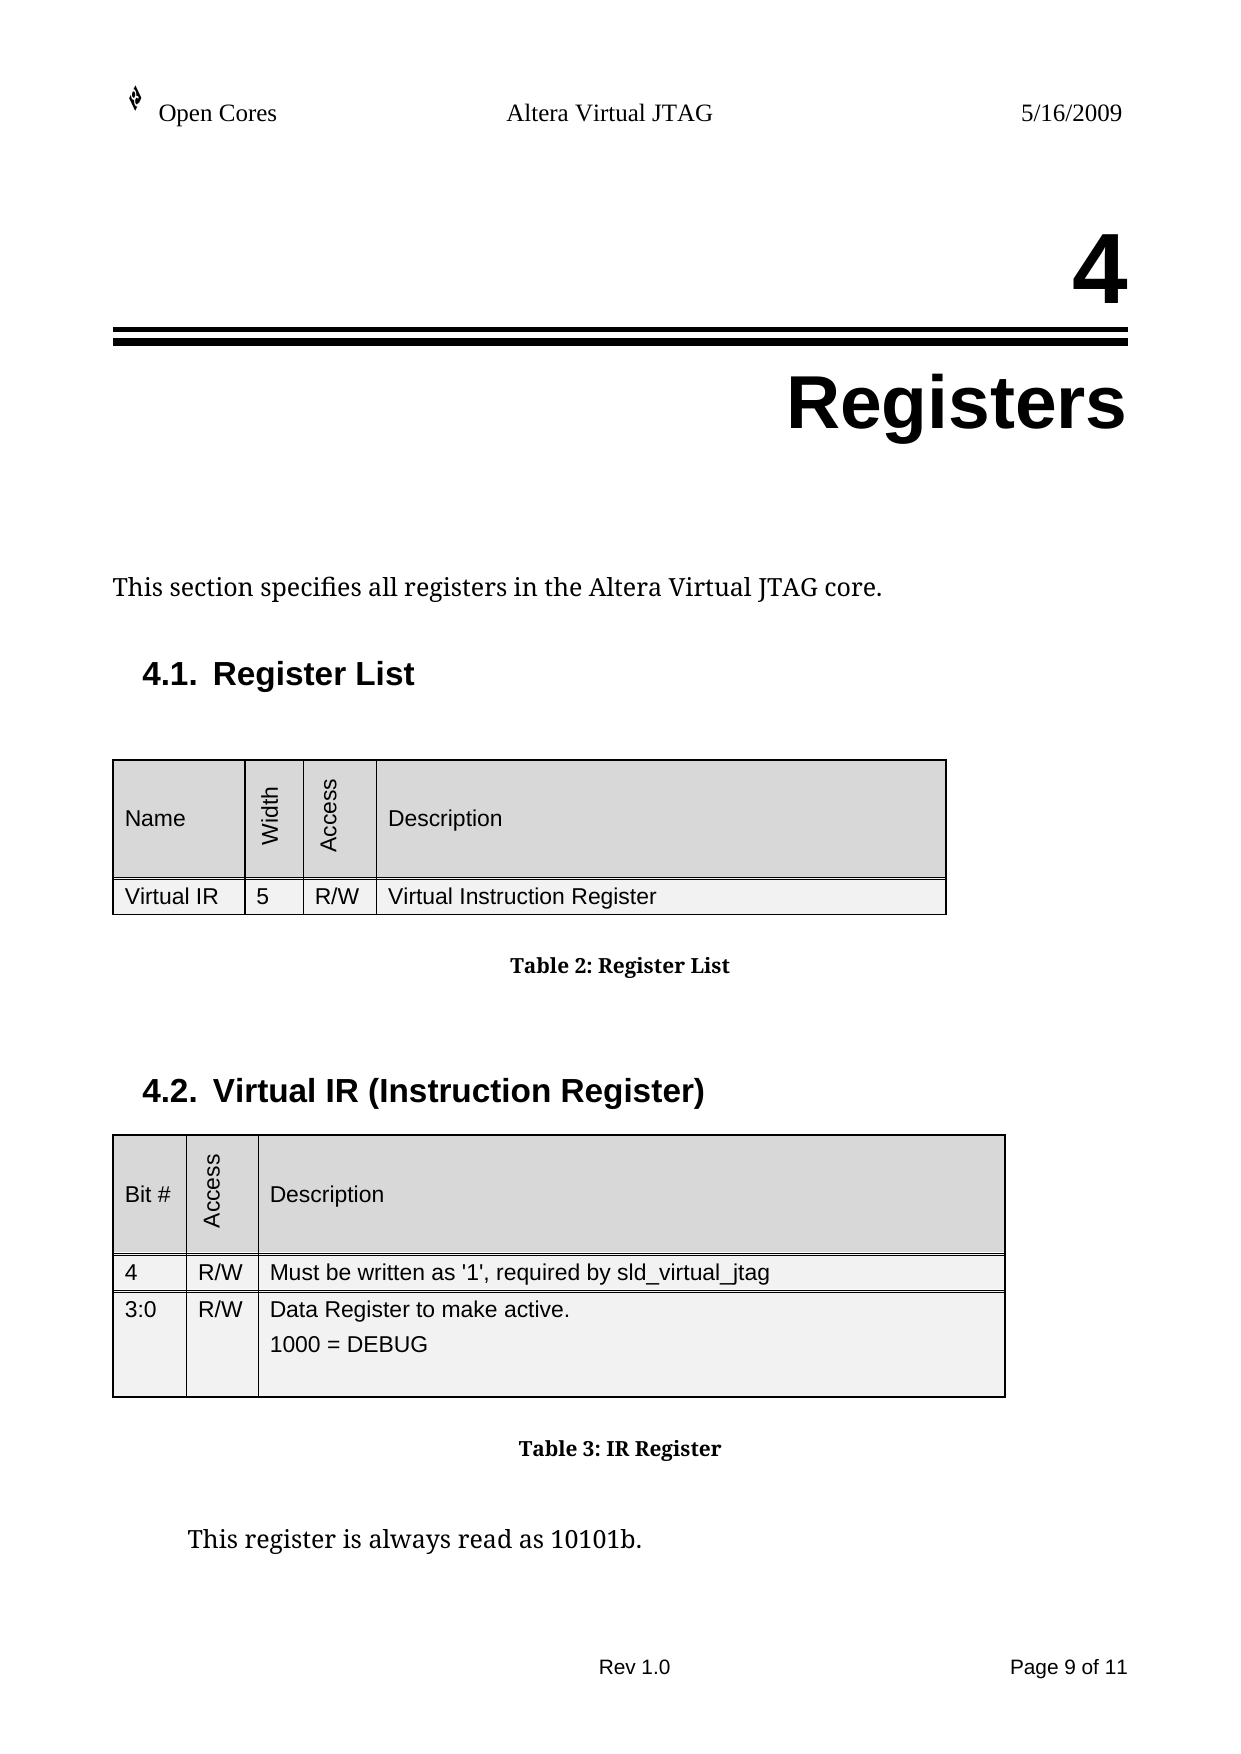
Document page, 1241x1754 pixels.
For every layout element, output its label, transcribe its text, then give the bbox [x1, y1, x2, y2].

table_cell Data Register to make active. 1000 = DEBUG [259, 1293, 1004, 1396]
table_header Description [377, 761, 945, 877]
text This section specifies all registers in the Altera Virtual JTAG core. [112, 570, 1128, 604]
text This register is always read as 10101b. [112, 1522, 1128, 1556]
table_header Access [304, 761, 376, 877]
text Table 3: IR Register [112, 1434, 1128, 1463]
table_header Access [187, 1136, 258, 1252]
table_header Bit # [114, 1136, 186, 1252]
table_cell R/W [187, 1293, 258, 1396]
table_cell 5 [246, 880, 303, 914]
table_cell 4 [114, 1256, 186, 1289]
text Table 2: Register List [112, 951, 1128, 980]
subtitle Virtual IR (Instruction Register) [142, 1071, 1128, 1109]
subtitle Registers [112, 358, 1128, 445]
table_cell Virtual IR [114, 880, 244, 914]
table_cell R/W [304, 880, 376, 914]
table_header Name [114, 761, 244, 877]
table_cell Virtual Instruction Register [377, 880, 945, 914]
table_header Width [246, 761, 303, 877]
table_cell R/W [187, 1256, 258, 1289]
subtitle Register List [142, 654, 1128, 692]
table_header Description [259, 1136, 1004, 1252]
table_cell 3:0 [114, 1293, 186, 1396]
table_cell Must be written as '1', required by sld_virtual_jtag [259, 1256, 1004, 1289]
